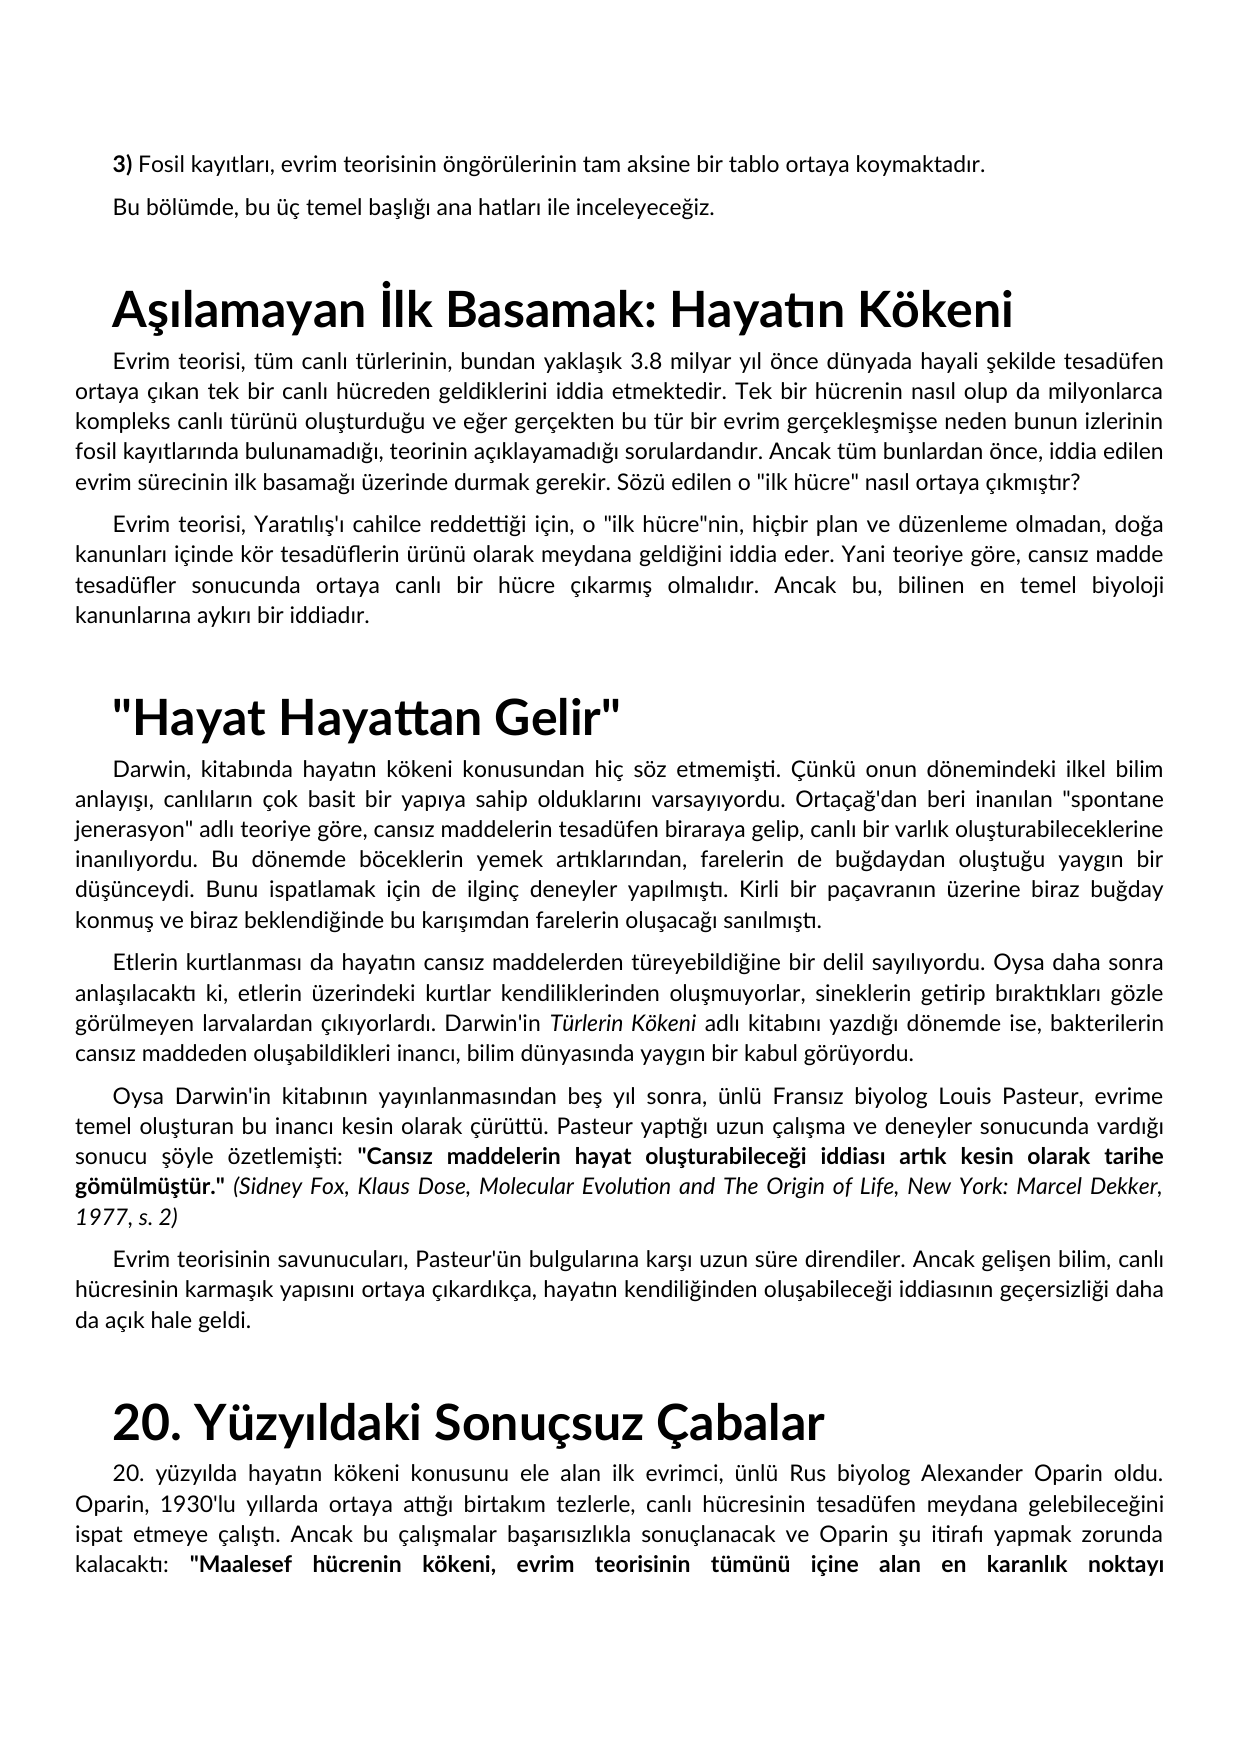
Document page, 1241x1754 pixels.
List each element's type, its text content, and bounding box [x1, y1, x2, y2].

subtitle 20. Yüzyıldaki Sonuçsuz Çabalar [112, 1391, 1165, 1451]
text Bu bölümde, bu üç temel başlığı ana hatları ile inceleyeceğiz. [75, 193, 1165, 220]
subtitle Aşılamayan İlk Basamak: Hayatın Kökeni [112, 278, 1165, 338]
text 20. yüzyılda hayatın kökeni konusunu ele alan ilk evrimci, ünlü Rus biyolog Alexander Oparin oldu. Oparin, 1930'lu yıllarda ortaya attığı birtakım tezlerle, canlı hücresinin tesadüfen meydana gelebileceğini ispat etmeye çalıştı. Ancak bu çalışmalar başarısızlıkla sonuçlanacak ve Oparin şu itirafı yapmak zorunda kalacaktı: "Maalesef hücrenin kökeni, evrim teorisinin tümünü içine alan en karanlık noktayı [75, 1459, 1165, 1577]
text Etlerin kurtlanması da hayatın cansız maddelerden türeyebildiğine bir delil sayılıyordu. Oysa daha sonra anlaşılacaktı ki, etlerin üzerindeki kurtlar kendiliklerinden oluşmuyorlar, sineklerin getirip bıraktıkları gözle görülmeyen larvalardan çıkıyorlardı. Darwin'in Türlerin Kökeni adlı kitabını yazdığı dönemde ise, bakterilerin cansız maddeden oluşabildikleri inancı, bilim dünyasında yaygın bir kabul görüyordu. [75, 948, 1165, 1066]
text Oysa Darwin'in kitabının yayınlanmasından beş yıl sonra, ünlü Fransız biyolog Louis Pasteur, evrime temel oluşturan bu inancı kesin olarak çürüttü. Pasteur yaptığı uzun çalışma ve deneyler sonucunda vardığı sonucu şöyle özetlemişti: "Cansız maddelerin hayat oluşturabileceği iddiası artık kesin olarak tarihe gömülmüştür." (Sidney Fox, Klaus Dose, Molecular Evolution and The Origin of Life, New York: Marcel Dekker, 1977, s. 2) [75, 1081, 1165, 1230]
text Evrim teorisinin savunucuları, Pasteur'ün bulgularına karşı uzun süre direndiler. Ancak gelişen bilim, canlı hücresinin karmaşık yapısını ortaya çıkardıkça, hayatın kendiliğinden oluşabileceği iddiasının geçersizliği daha da açık hale geldi. [75, 1245, 1165, 1333]
text 3) Fosil kayıtları, evrim teorisinin öngörülerinin tam aksine bir tablo ortaya koymaktadır. [75, 150, 1165, 177]
text Evrim teorisi, Yaratılış'ı cahilce reddettiği için, o "ilk hücre"nin, hiçbir plan ve düzenleme olmadan, doğa kanunları içinde kör tesadüflerin ürünü olarak meydana geldiğini iddia eder. Yani teoriye göre, cansız madde tesadüfler sonucunda ortaya canlı bir hücre çıkarmış olmalıdır. Ancak bu, bilinen en temel biyoloji kanunlarına aykırı bir iddiadır. [75, 510, 1165, 628]
text Evrim teorisi, tüm canlı türlerinin, bundan yaklaşık 3.8 milyar yıl önce dünyada hayali şekilde tesadüfen ortaya çıkan tek bir canlı hücreden geldiklerini iddia etmektedir. Tek bir hücrenin nasıl olup da milyonlarca kompleks canlı türünü oluşturduğu ve eğer gerçekten bu tür bir evrim gerçekleşmişse neden bunun izlerinin fosil kayıtlarında bulunamadığı, teorinin açıklayamadığı sorulardandır. Ancak tüm bunlardan önce, iddia edilen evrim sürecinin ilk basamağı üzerinde durmak gerekir. Sözü edilen o "ilk hücre" nasıl ortaya çıkmıştır? [75, 346, 1165, 495]
subtitle "Hayat Hayattan Gelir" [112, 686, 1165, 746]
text Darwin, kitabında hayatın kökeni konusundan hiç söz etmemişti. Çünkü onun dönemindeki ilkel bilim anlayışı, canlıların çok basit bir yapıya sahip olduklarını varsayıyordu. Ortaçağ'dan beri inanılan "spontane jenerasyon" adlı teoriye göre, cansız maddelerin tesadüfen biraraya gelip, canlı bir varlık oluşturabileceklerine inanılıyordu. Bu dönemde böceklerin yemek artıklarından, farelerin de buğdaydan oluştuğu yaygın bir düşünceydi. Bunu ispatlamak için de ilginç deneyler yapılmıştı. Kirli bir paçavranın üzerine biraz buğday konmuş ve biraz beklendiğinde bu karışımdan farelerin oluşacağı sanılmıştı. [75, 754, 1165, 933]
